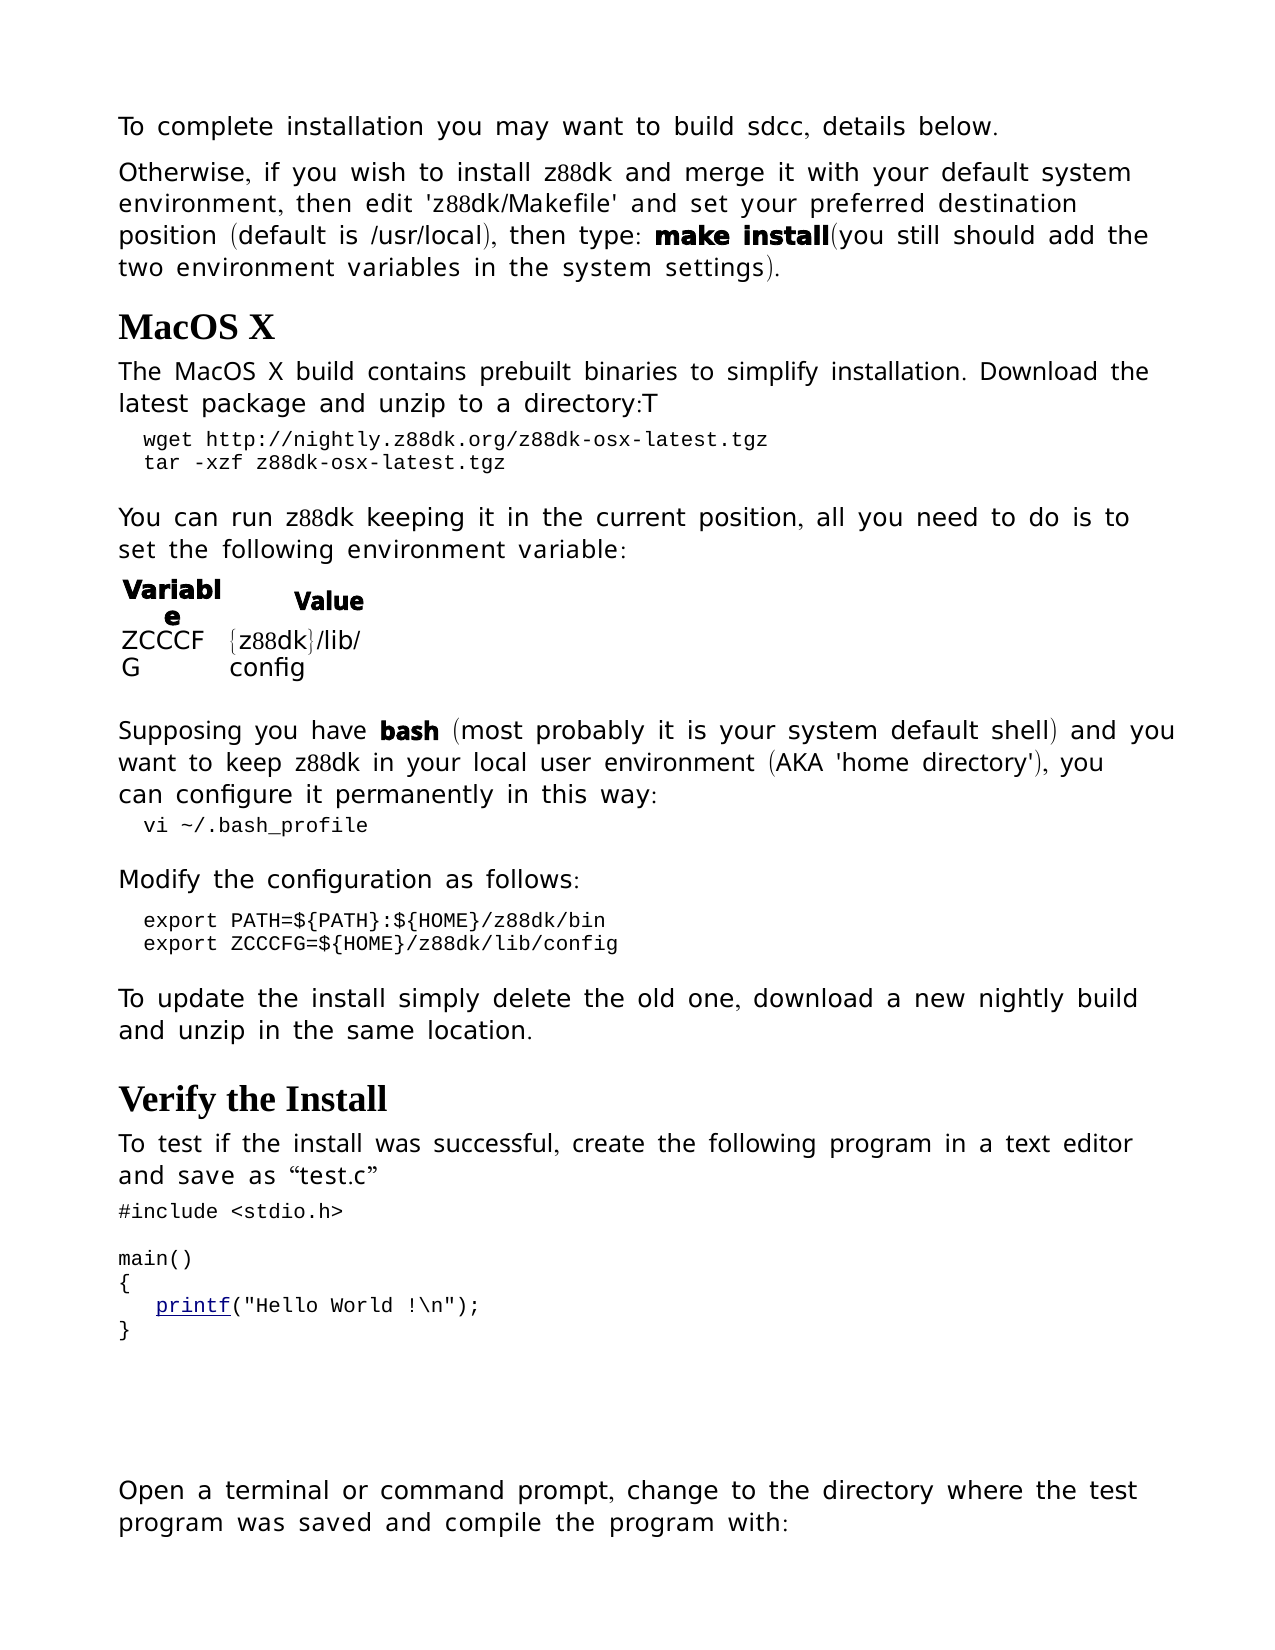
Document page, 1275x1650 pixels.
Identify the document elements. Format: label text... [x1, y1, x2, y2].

text Open a terminal or command prompt, change to the directory where the test program was saved and compile the program with: [118, 1478, 1157, 1528]
text } [118, 1319, 1157, 1343]
text To complete installation you may want to build sdcc, details below. [118, 118, 1157, 141]
text export ZCCCFG=${HOME}/z88dk/lib/config [118, 933, 1157, 957]
text #include <stdio.h> [118, 1201, 1157, 1224]
text export PATH=${PATH}:${HOME}/z88dk/bin [118, 910, 1157, 933]
text You can run z88dk keeping it in the current position, all you need to do is to set the following environment variable: [118, 505, 1157, 555]
text tar -xzf z88dk-osx-latest.tgz [118, 452, 1157, 476]
text The MacOS X build contains prebuilt binaries to simplify installation. Download the latest package and unzip to a directory:T [118, 360, 1157, 409]
text main() [118, 1248, 1157, 1272]
text printf("Hello World !\n"); [118, 1295, 1157, 1319]
text Modify the configuration as follows: [118, 868, 1157, 891]
table_header Value [226, 574, 432, 626]
text Otherwise, if you wish to install z88dk and merge it with your default system environment, then edit 'z88dk/Makefile' and set your preferred destination position (default is /usr/local), then type: make install(you still should add the two environment variables in the system settings). [118, 160, 1157, 264]
table_cell ZCCCFG [118, 626, 226, 677]
table_cell {z88dk}/lib/config [226, 626, 432, 677]
text To update the install simply delete the old one, download a new nightly build and unzip in the same location. [118, 986, 1157, 1036]
text { [118, 1272, 1157, 1295]
text To test if the install was successful, create the following program in a text editor and save as “test.c” [118, 1132, 1157, 1182]
text wget http://nightly.z88dk.org/z88dk-osx-latest.tgz [118, 429, 1157, 452]
text Supposing you have bash (most probably it is your system default shell) and you want to keep z88dk in your local user environment (AKA 'home directory'), you can configure it permanently in this way: [118, 719, 1157, 796]
subtitle MacOS X [118, 304, 1157, 347]
text vi ~/.bash_profile [118, 815, 1157, 838]
table_header Variable [118, 574, 226, 626]
subtitle Verify the Install [118, 1076, 1157, 1119]
